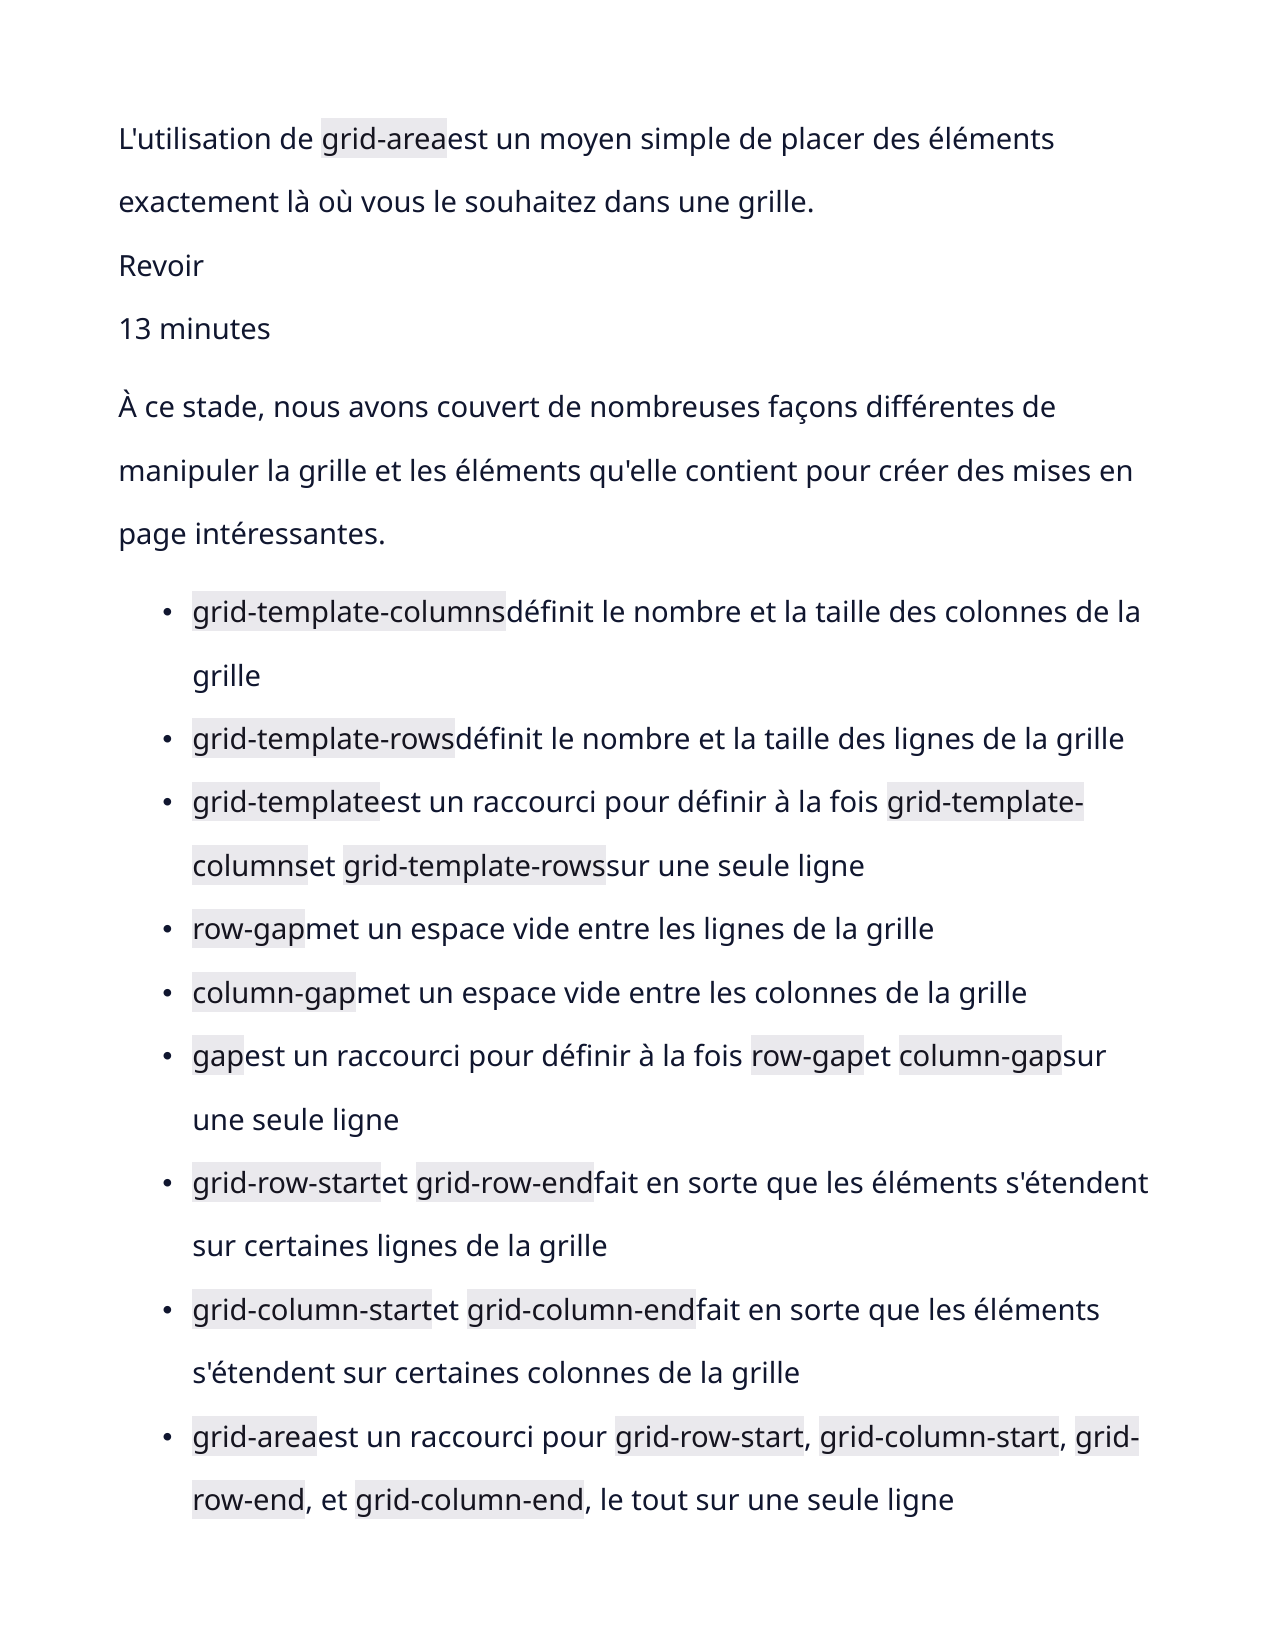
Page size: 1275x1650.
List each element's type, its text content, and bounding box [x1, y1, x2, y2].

list grid-template-rowsdéfinit le nombre et la taille des lignes de la grille [162, 718, 1157, 758]
list gapest un raccourci pour définir à la fois row-gapet column-gapsur une seule ligne [162, 1035, 1157, 1138]
subtitle Revoir [118, 245, 1157, 285]
list row-gapmet un espace vide entre les lignes de la grille [162, 908, 1157, 948]
list grid-areaest un raccourci pour grid-row-start, grid-column-start, grid-row-end, et grid-column-end, le tout sur une seule ligne [162, 1416, 1157, 1519]
list column-gapmet un espace vide entre les colonnes de la grille [162, 972, 1157, 1012]
list grid-template-columnsdéfinit le nombre et la taille des colonnes de la grille [162, 591, 1157, 694]
list grid-column-startet grid-column-endfait en sorte que les éléments s'étendent sur certaines colonnes de la grille [162, 1289, 1157, 1392]
text L'utilisation de grid-areaest un moyen simple de placer des éléments exactement là où vous le souhaitez dans une grille. [118, 118, 1157, 221]
list grid-templateest un raccourci pour définir à la fois grid-template-columnset grid-template-rowssur une seule ligne [162, 782, 1157, 885]
list grid-row-startet grid-row-endfait en sorte que les éléments s'étendent sur certaines lignes de la grille [162, 1162, 1157, 1265]
text À ce stade, nous avons couvert de nombreuses façons différentes de manipuler la grille et les éléments qu'elle contient pour créer des mises en page intéressantes. [118, 386, 1157, 553]
text 13 minutes [118, 308, 1157, 348]
